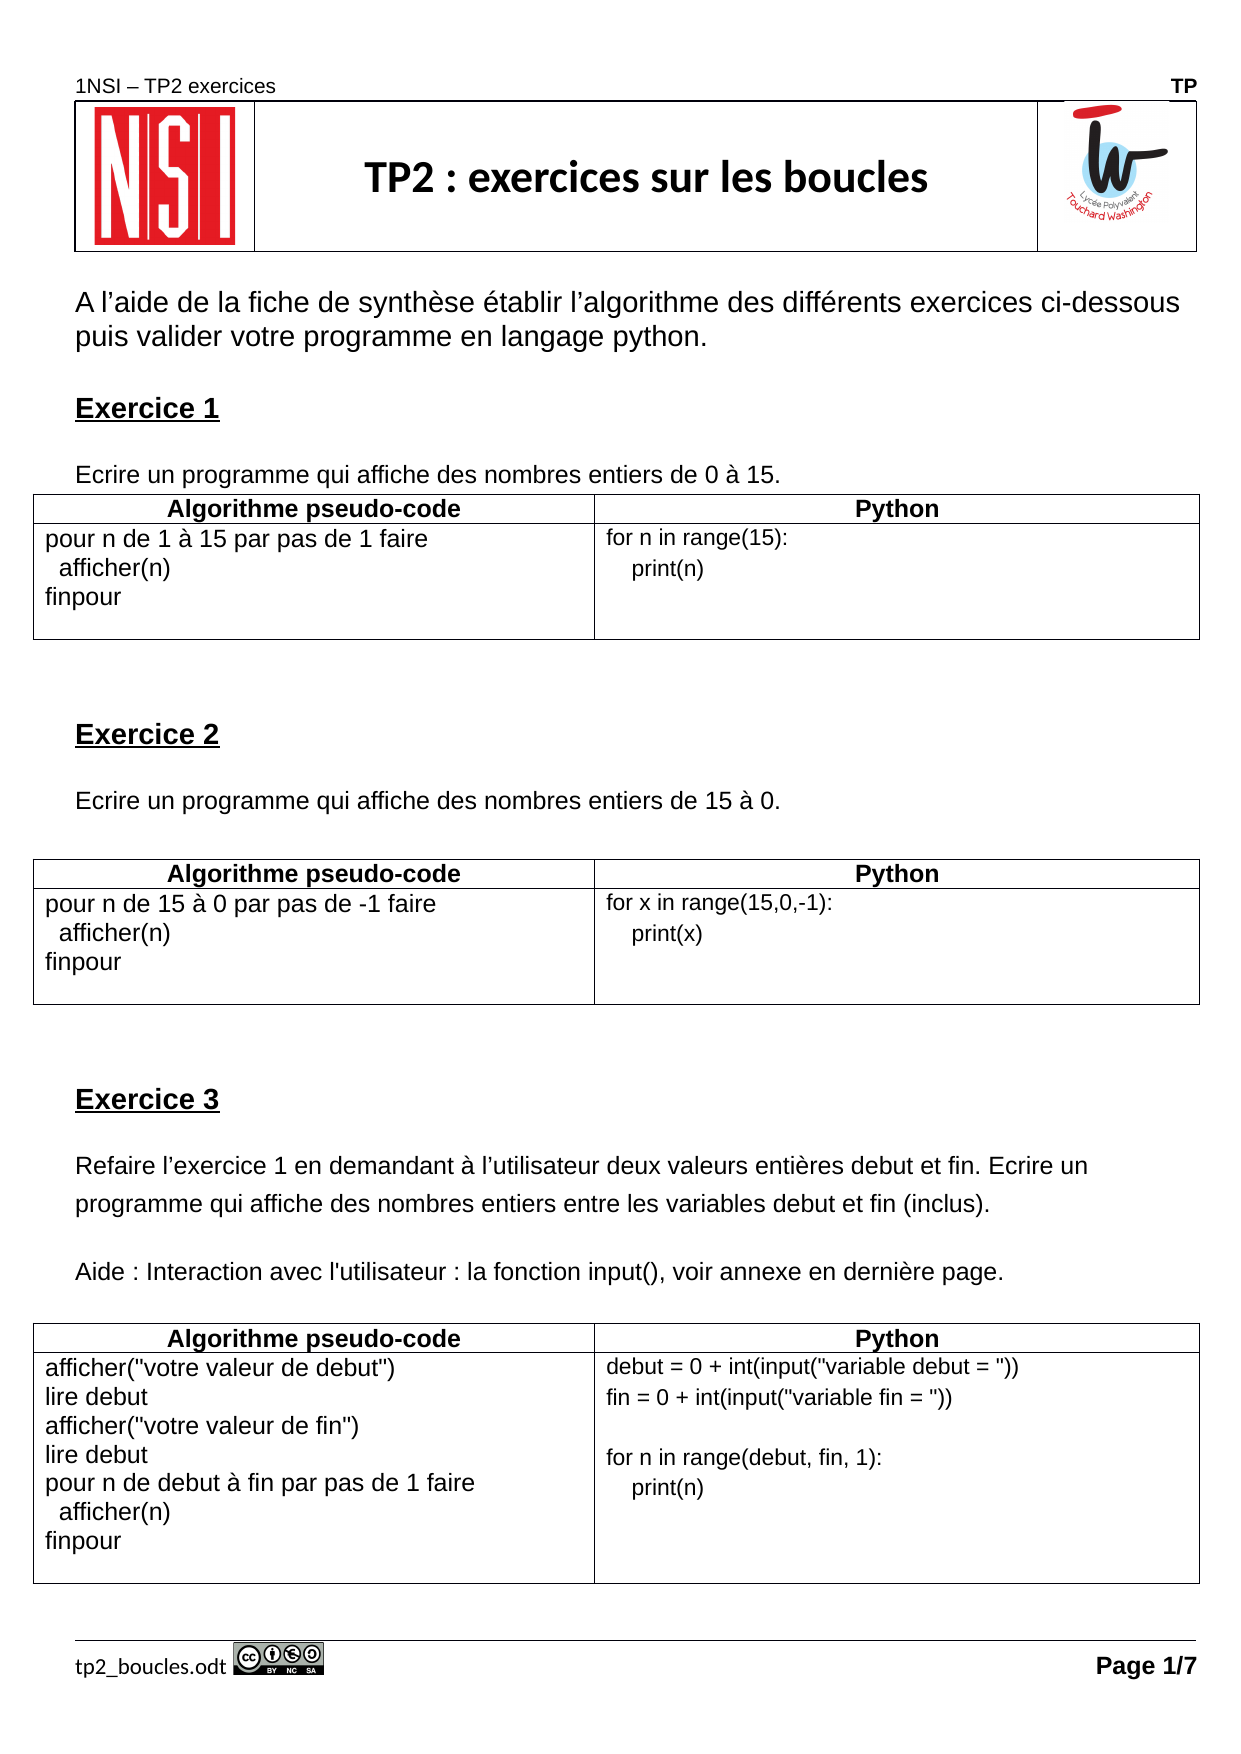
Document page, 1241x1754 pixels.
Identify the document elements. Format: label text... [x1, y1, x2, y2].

picture [1064, 101, 1170, 223]
picture [233, 1642, 324, 1675]
text A l’aide de la fiche de synthèse établir l’algorithme des différents exercices ci-dessous puis valider votre programme en langage python. [75, 285, 1196, 352]
table_header Algorithme pseudo-code [34, 860, 594, 888]
text Exercice 3 [75, 1082, 1196, 1116]
table_header Python [595, 1324, 1199, 1352]
table_cell pour n de 15 à 0 par pas de -1 faire afficher(n) finpour [34, 889, 594, 1004]
table_cell for n in range(15): print(n) [595, 524, 1199, 639]
text Exercice 2 [75, 717, 1196, 751]
table_header Python [595, 495, 1199, 523]
table_header Algorithme pseudo-code [34, 1324, 594, 1352]
text Ecrire un programme qui affiche des nombres entiers de 0 à 15. [75, 460, 1196, 488]
table_cell debut = 0 + int(input("variable debut = ")) fin = 0 + int(input("variable fin = ")) for n in range(debut, fin, 1): print(n) [595, 1353, 1199, 1583]
text Exercice 1 [75, 391, 1196, 424]
text Refaire l’exercice 1 en demandant à l’utilisateur deux valeurs entières debut et fin. Ecrire un programme qui affiche des nombres entiers entre les variables debut et fin (inclus). [75, 1151, 1196, 1218]
text Ecrire un programme qui affiche des nombres entiers de 15 à 0. [75, 786, 1196, 815]
table_header [76, 102, 254, 251]
table_header Python [595, 860, 1199, 888]
table_cell afficher("votre valeur de debut") lire debut afficher("votre valeur de fin") lire debut pour n de debut à fin par pas de 1 faire afficher(n) finpour [34, 1353, 594, 1583]
text Aide : Interaction avec l'utilisateur : la fonction input(), voir annexe en dernière page. [75, 1256, 1196, 1285]
table_header [1038, 102, 1196, 251]
table_header Algorithme pseudo-code [34, 495, 594, 523]
table_header TP2 : exercices sur les boucles [255, 102, 1037, 251]
table_cell for x in range(15,0,-1): print(x) [595, 889, 1199, 1004]
table_cell pour n de 1 à 15 par pas de 1 faire afficher(n) finpour [34, 524, 594, 639]
